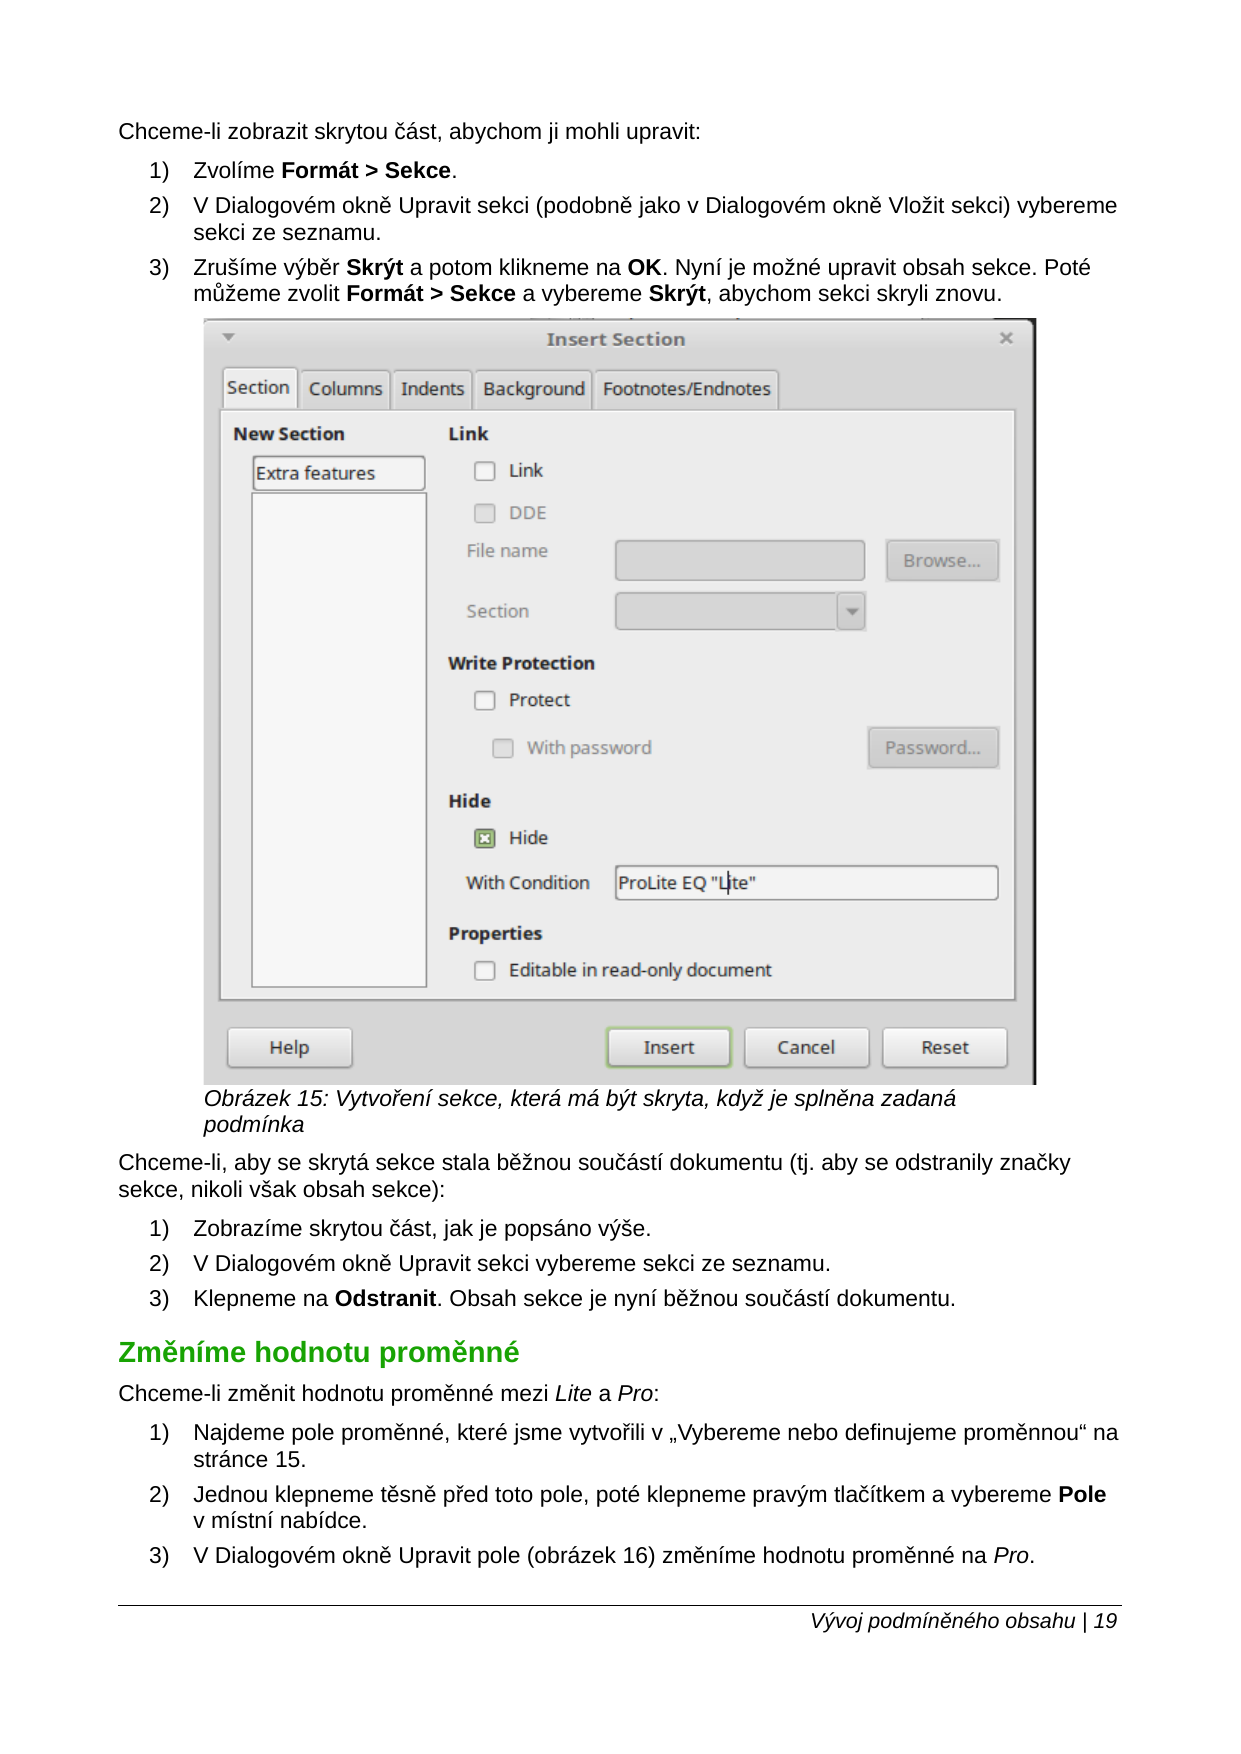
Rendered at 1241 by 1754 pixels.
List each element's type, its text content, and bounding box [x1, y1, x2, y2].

list Zvolíme Formát > Sekce. [169, 157, 1122, 183]
list Zobrazíme skrytou část, jak je popsáno výše. [169, 1214, 1122, 1241]
list V Dialogovém okně Upravit sekci (podobně jako v Dialogovém okně Vložit sekci) vybereme sekci ze seznamu. [169, 192, 1122, 245]
list Chceme-li zobrazit skrytou část, abychom ji mohli upravit: [118, 118, 1122, 144]
list V Dialogovém okně Upravit sekci vybereme sekci ze seznamu. [169, 1250, 1122, 1276]
subtitle Změníme hodnotu proměnné [118, 1335, 1122, 1368]
picture [203, 318, 1037, 1085]
list Najdeme pole proměnné, které jsme vytvořili v „Vyberte nebo definujte proměnnou“ na stránce 15. [169, 1419, 1122, 1472]
list Jednou klepneme těsně před toto pole, poté klepneme pravým tlačítkem a vybereme Pole v místní nabídce. [169, 1481, 1122, 1533]
list V Dialogovém okně Upravit pole (obrázek 16) změníme hodnotu proměnné na Pro. [169, 1542, 1122, 1569]
list Zrušíme výběr Skrýt a potom klikneme na OK. Nyní je možné upravit obsah sekce. Poté můžeme zvolit Formát > Sekce a vybereme Skrýt, abychom sekci skryli znovu. [169, 254, 1122, 306]
text Obrázek 15: Vytvoření sekce, která má být skryta, když je splněna zadaná podmínka [204, 1085, 1036, 1137]
list Klepneme na Odstranit. Obsah sekce je nyní běžnou součástí dokumentu. [169, 1285, 1122, 1311]
list Chceme-li, aby se skrytá sekce stala běžnou součástí dokumentu (tj. aby se odstranily značky sekce, nikoli však obsah sekce): [118, 1149, 1122, 1202]
list Chceme-li změnit hodnotu proměnné mezi Lite a Pro: [118, 1380, 1122, 1407]
